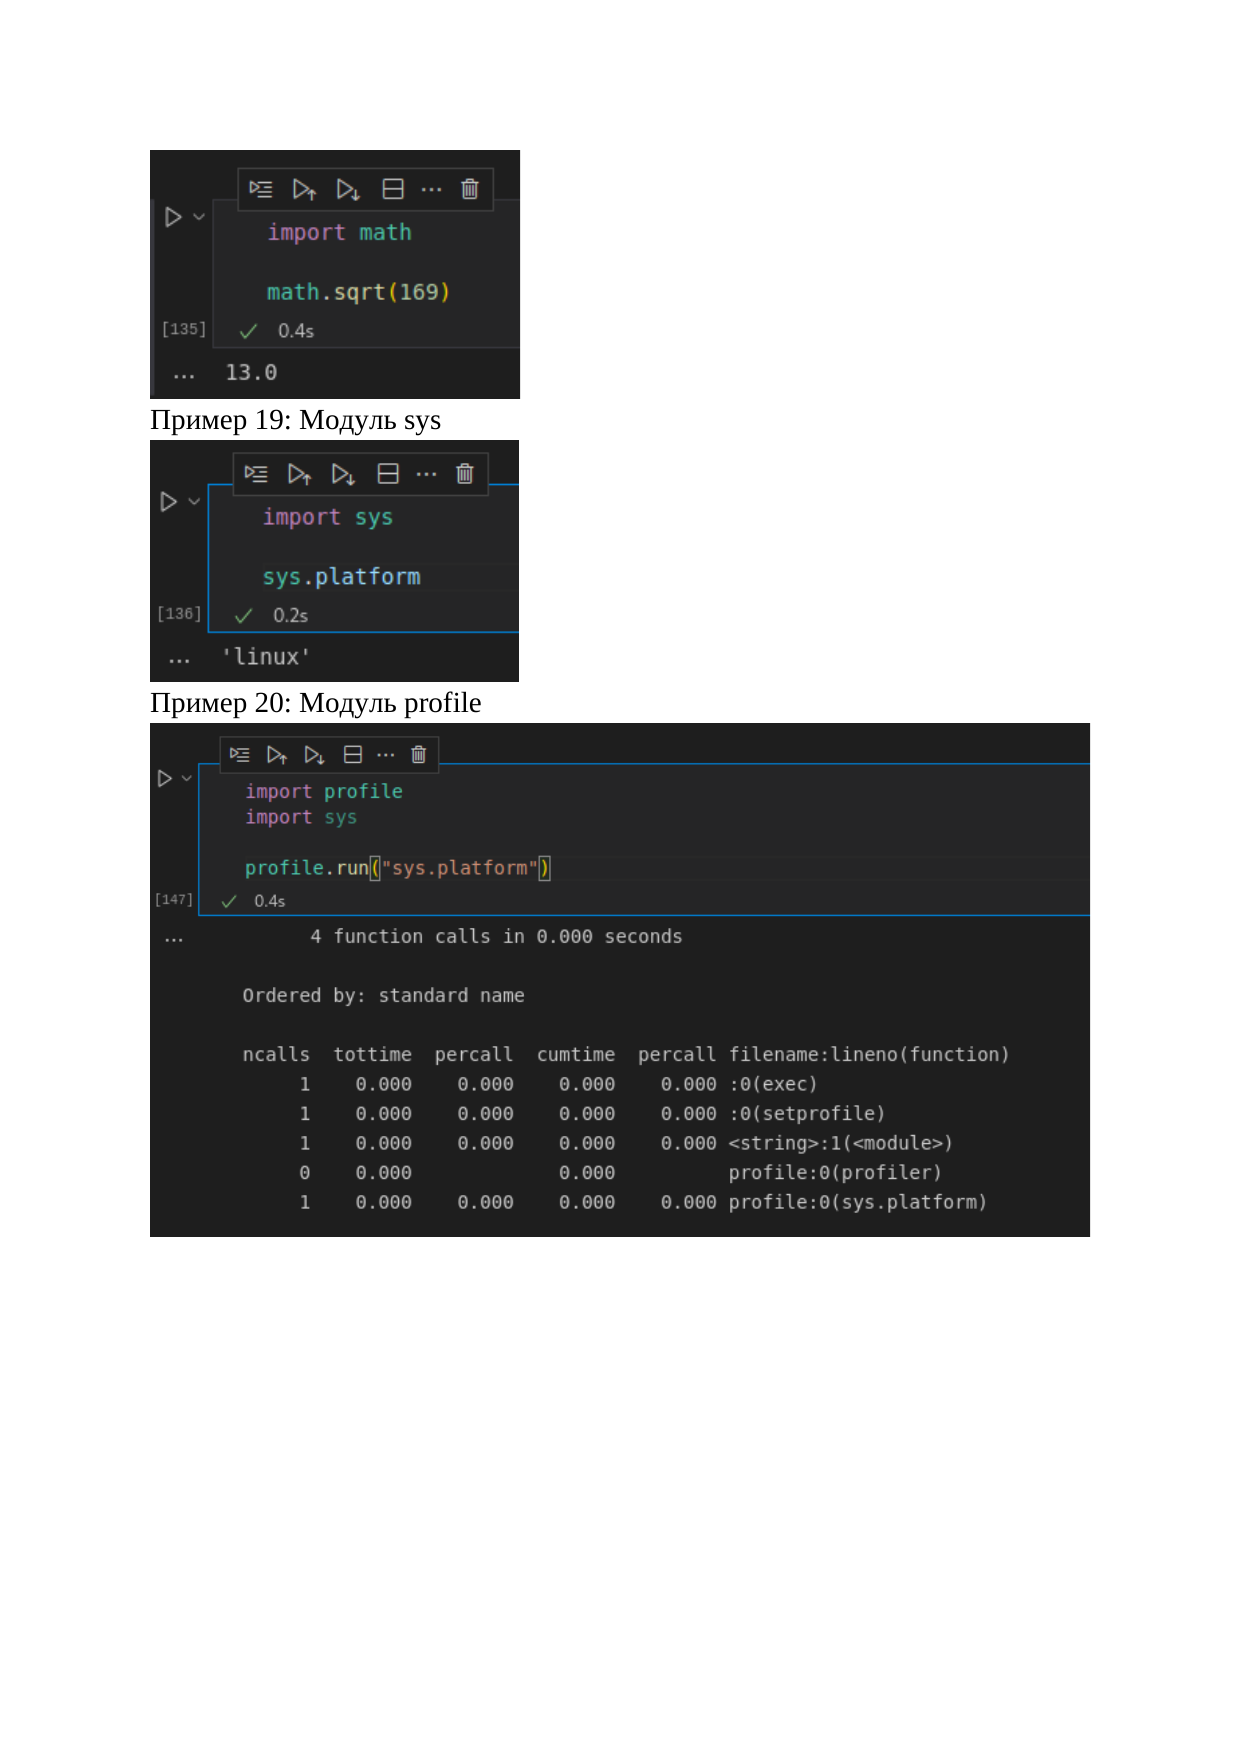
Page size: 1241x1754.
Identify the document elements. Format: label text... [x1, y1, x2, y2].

text Пример 20: Модуль profile [150, 685, 1090, 719]
picture [150, 723, 1091, 1237]
picture [150, 440, 519, 682]
picture [150, 150, 521, 399]
text Пример 19: Модуль sys [150, 402, 1090, 436]
